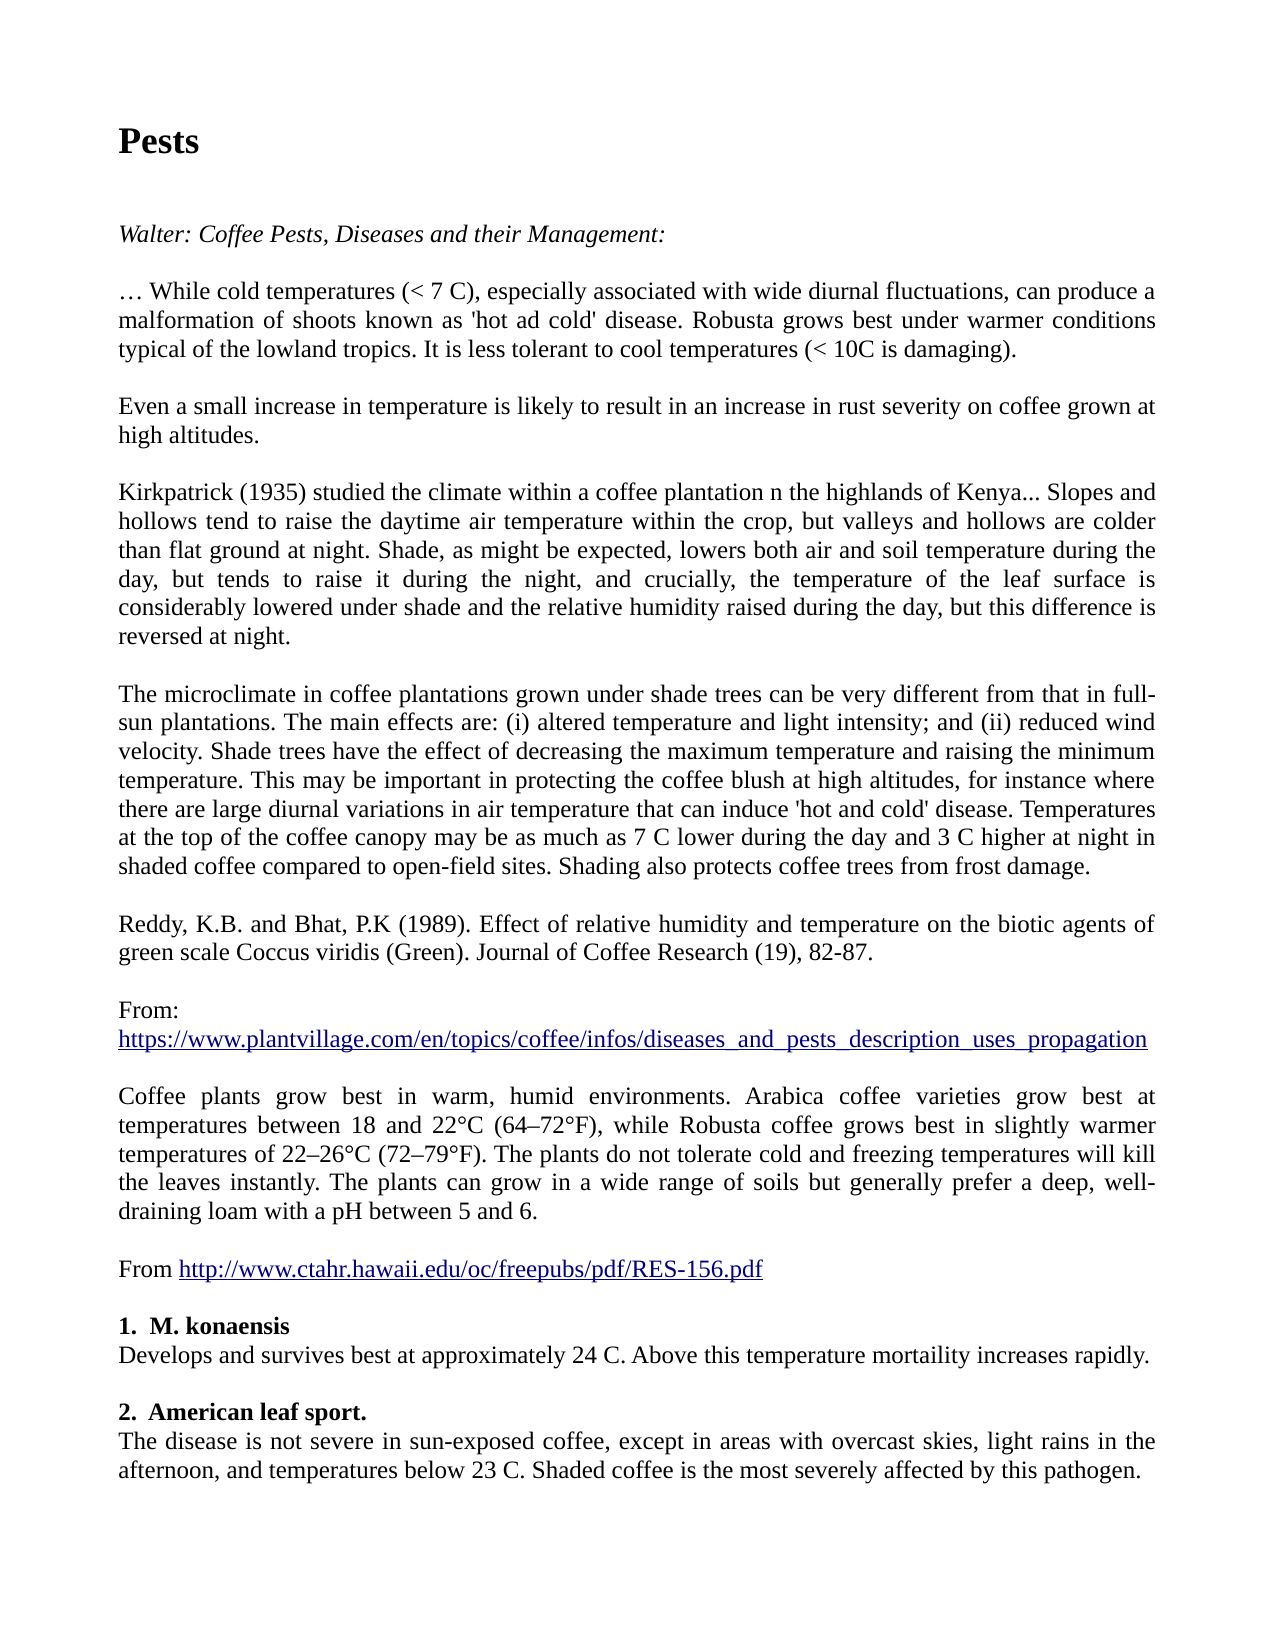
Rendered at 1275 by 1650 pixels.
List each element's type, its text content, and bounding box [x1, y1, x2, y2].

text Kirkpatrick (1935) studied the climate within a coffee plantation n the highlands of Kenya... Slopes and hollows tend to raise the daytime air temperature within the crop, but valleys and hollows are colder than flat ground at night. Shade, as might be expected, lowers both air and soil temperature during the day, but tends to raise it during the night, and crucially, the temperature of the leaf surface is considerably lowered under shade and the relative humidity raised during the day, but this difference is reversed at night. [118, 477, 1157, 650]
text The microclimate in coffee plantations grown under shade trees can be very different from that in full-sun plantations. The main effects are: (i) altered temperature and light intensity; and (ii) reduced wind velocity. Shade trees have the effect of decreasing the maximum temperature and raising the minimum temperature. This may be important in protecting the coffee blush at high altitudes, for instance where there are large diurnal variations in air temperature that can induce 'hot and cold' disease. Temperatures at the top of the coffee canopy may be as much as 7 C lower during the day and 3 C higher at night in shaded coffee compared to open-field sites. Shading also protects coffee trees from frost damage. [118, 679, 1157, 880]
text From: https://www.plantvillage.com/en/topics/coffee/infos/diseases_and_pests_description_uses_propagation [118, 995, 1157, 1052]
text 2. American leaf sport. [118, 1397, 1157, 1426]
text Even a small increase in temperature is likely to result in an increase in rust severity on coffee grown at high altitudes. [118, 391, 1157, 449]
text Walter: Coffee Pests, Diseases and their Management: [118, 219, 1157, 247]
text Coffee plants grow best in warm, humid environments. Arabica coffee varieties grow best at temperatures between 18 and 22°C (64–72°F), while Robusta coffee grows best in slightly warmer temperatures of 22–26°C (72–79°F). The plants do not tolerate cold and freezing temperatures will kill the leaves instantly. The plants can grow in a wide range of soils but generally prefer a deep, well-draining loam with a pH between 5 and 6. [118, 1081, 1157, 1225]
text Pests [118, 118, 1157, 161]
text … While cold temperatures (< 7 C), especially associated with wide diurnal fluctuations, can produce a malformation of shoots known as 'hot ad cold' disease. Robusta grows best under warmer conditions typical of the lowland tropics. It is less tolerant to cool temperatures (< 10C is damaging). [118, 276, 1157, 362]
text From http://www.ctahr.hawaii.edu/oc/freepubs/pdf/RES-156.pdf [118, 1254, 1157, 1282]
text Develops and survives best at approximately 24 C. Above this temperature mortaility increases rapidly. [118, 1340, 1157, 1369]
text 1. M. konaensis [118, 1311, 1157, 1340]
text The disease is not severe in sun-exposed coffee, except in areas with overcast skies, light rains in the afternoon, and temperatures below 23 C. Shaded coffee is the most severely affected by this pathogen. [118, 1426, 1157, 1484]
text Reddy, K.B. and Bhat, P.K (1989). Effect of relative humidity and temperature on the biotic agents of green scale Coccus viridis (Green). Journal of Coffee Research (19), 82-87. [118, 909, 1157, 966]
